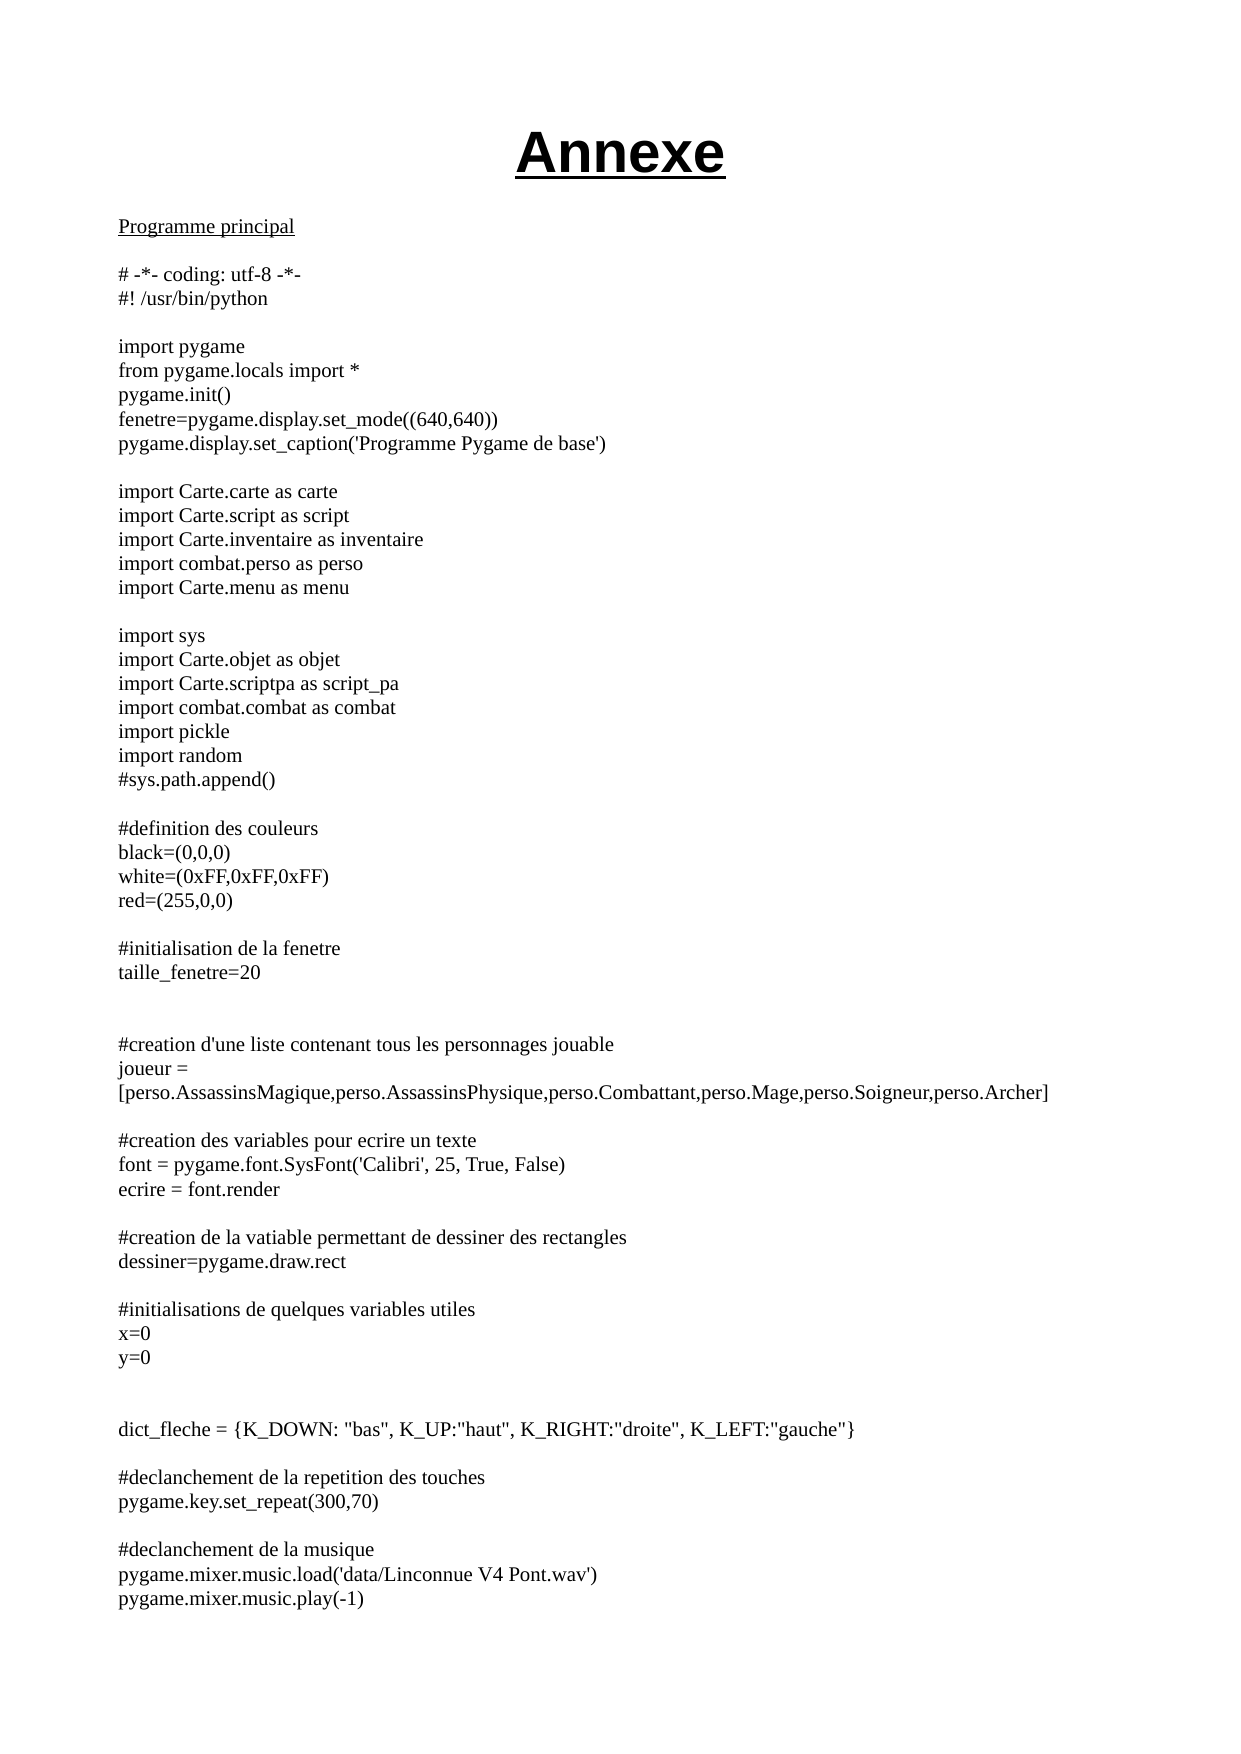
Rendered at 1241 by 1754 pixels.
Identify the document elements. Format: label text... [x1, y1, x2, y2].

text #creation d'une liste contenant tous les personnages jouable [118, 1032, 1122, 1056]
text #creation des variables pour ecrire un texte [118, 1128, 1122, 1152]
text import Carte.inventaire as inventaire [118, 527, 1122, 551]
text Programme principal [118, 214, 1122, 238]
text import sys [118, 623, 1122, 647]
text import pickle [118, 719, 1122, 743]
text #initialisation de la fenetre [118, 936, 1122, 960]
text import Carte.menu as menu [118, 575, 1122, 599]
text pygame.init() [118, 382, 1122, 406]
text # -*- coding: utf-8 -*- [118, 262, 1122, 286]
text from pygame.locals import * [118, 358, 1122, 382]
text pygame.mixer.music.load('data/Linconnue V4 Pont.wav') [118, 1561, 1122, 1586]
text x=0 [118, 1321, 1122, 1345]
text white=(0xFF,0xFF,0xFF) [118, 864, 1122, 888]
text #sys.path.append() [118, 767, 1122, 791]
text pygame.display.set_caption('Programme Pygame de base') [118, 431, 1122, 454]
text y=0 [118, 1345, 1122, 1369]
text #declanchement de la repetition des touches [118, 1465, 1122, 1489]
text #declanchement de la musique [118, 1537, 1122, 1561]
text #definition des couleurs [118, 816, 1122, 839]
text #initialisations de quelques variables utiles [118, 1297, 1122, 1321]
text import Carte.script as script [118, 503, 1122, 527]
text font = pygame.font.SysFont('Calibri', 25, True, False) [118, 1152, 1122, 1176]
text import Carte.scriptpa as script_pa [118, 671, 1122, 695]
text red=(255,0,0) [118, 888, 1122, 912]
text import Carte.carte as carte [118, 479, 1122, 503]
text import Carte.objet as objet [118, 647, 1122, 671]
text import random [118, 743, 1122, 767]
text black=(0,0,0) [118, 839, 1122, 864]
text pygame.key.set_repeat(300,70) [118, 1489, 1122, 1513]
text joueur = [perso.AssassinsMagique,perso.AssassinsPhysique,perso.Combattant,perso.Mage,perso.Soigneur,perso.Archer] [118, 1056, 1122, 1104]
text fenetre=pygame.display.set_mode((640,640)) [118, 406, 1122, 431]
text ecrire = font.render [118, 1176, 1122, 1201]
title Annexe [118, 118, 1122, 185]
text #creation de la vatiable permettant de dessiner des rectangles [118, 1224, 1122, 1249]
text import combat.perso as perso [118, 551, 1122, 575]
text pygame.mixer.music.play(-1) [118, 1586, 1122, 1609]
text import pygame [118, 334, 1122, 358]
text taille_fenetre=20 [118, 960, 1122, 984]
text #! /usr/bin/python [118, 286, 1122, 310]
text dict_fleche = {K_DOWN: "bas", K_UP:"haut", K_RIGHT:"droite", K_LEFT:"gauche"} [118, 1417, 1122, 1441]
text dessiner=pygame.draw.rect [118, 1249, 1122, 1273]
text import combat.combat as combat [118, 695, 1122, 719]
